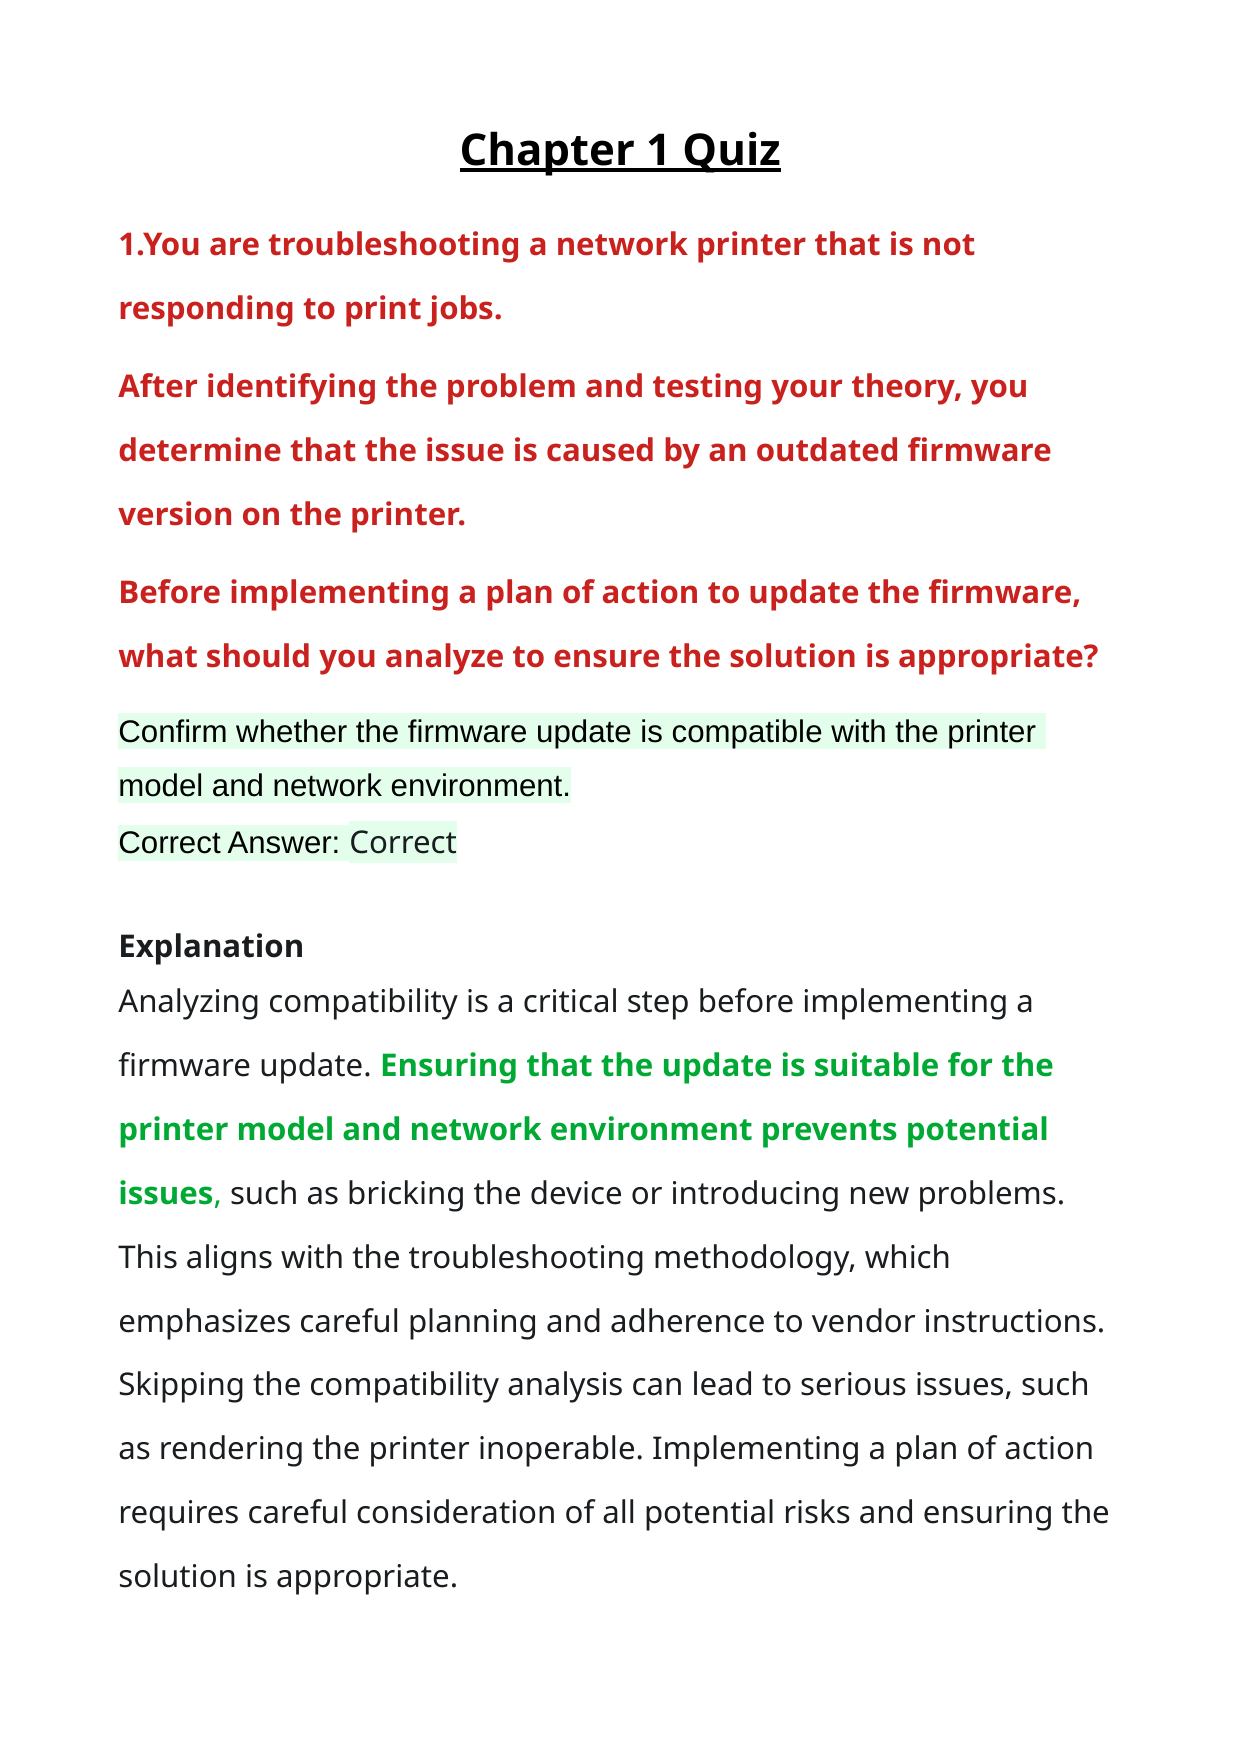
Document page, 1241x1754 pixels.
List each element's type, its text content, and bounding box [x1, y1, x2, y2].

text Analyzing compatibility is a critical step before implementing a firmware update. Ensuring that the update is suitable for the printer model and network environment prevents potential issues, such as bricking the device or introducing new problems. This aligns with the troubleshooting methodology, which emphasizes careful planning and adherence to vendor instructions. [118, 979, 1122, 1341]
text Confirm whether the firmware update is compatible with the printer model and network environment. [118, 713, 1122, 803]
text Skipping the compatibility analysis can lead to serious issues, such as rendering the printer inoperable. Implementing a plan of action requires careful consideration of all potential risks and ensuring the solution is appropriate. [118, 1362, 1122, 1597]
text After identifying the problem and testing your theory, you determine that the issue is caused by an outdated firmware version on the printer. [118, 364, 1122, 535]
subtitle Explanation [118, 924, 1122, 967]
text 1.You are troubleshooting a network printer that is not responding to print jobs. [118, 222, 1122, 328]
text Before implementing a plan of action to update the firmware, what should you analyze to ensure the solution is appropriate? [118, 571, 1122, 677]
text Chapter 1 Quiz [118, 118, 1122, 178]
text Correct Answer: Correct [118, 821, 1122, 863]
